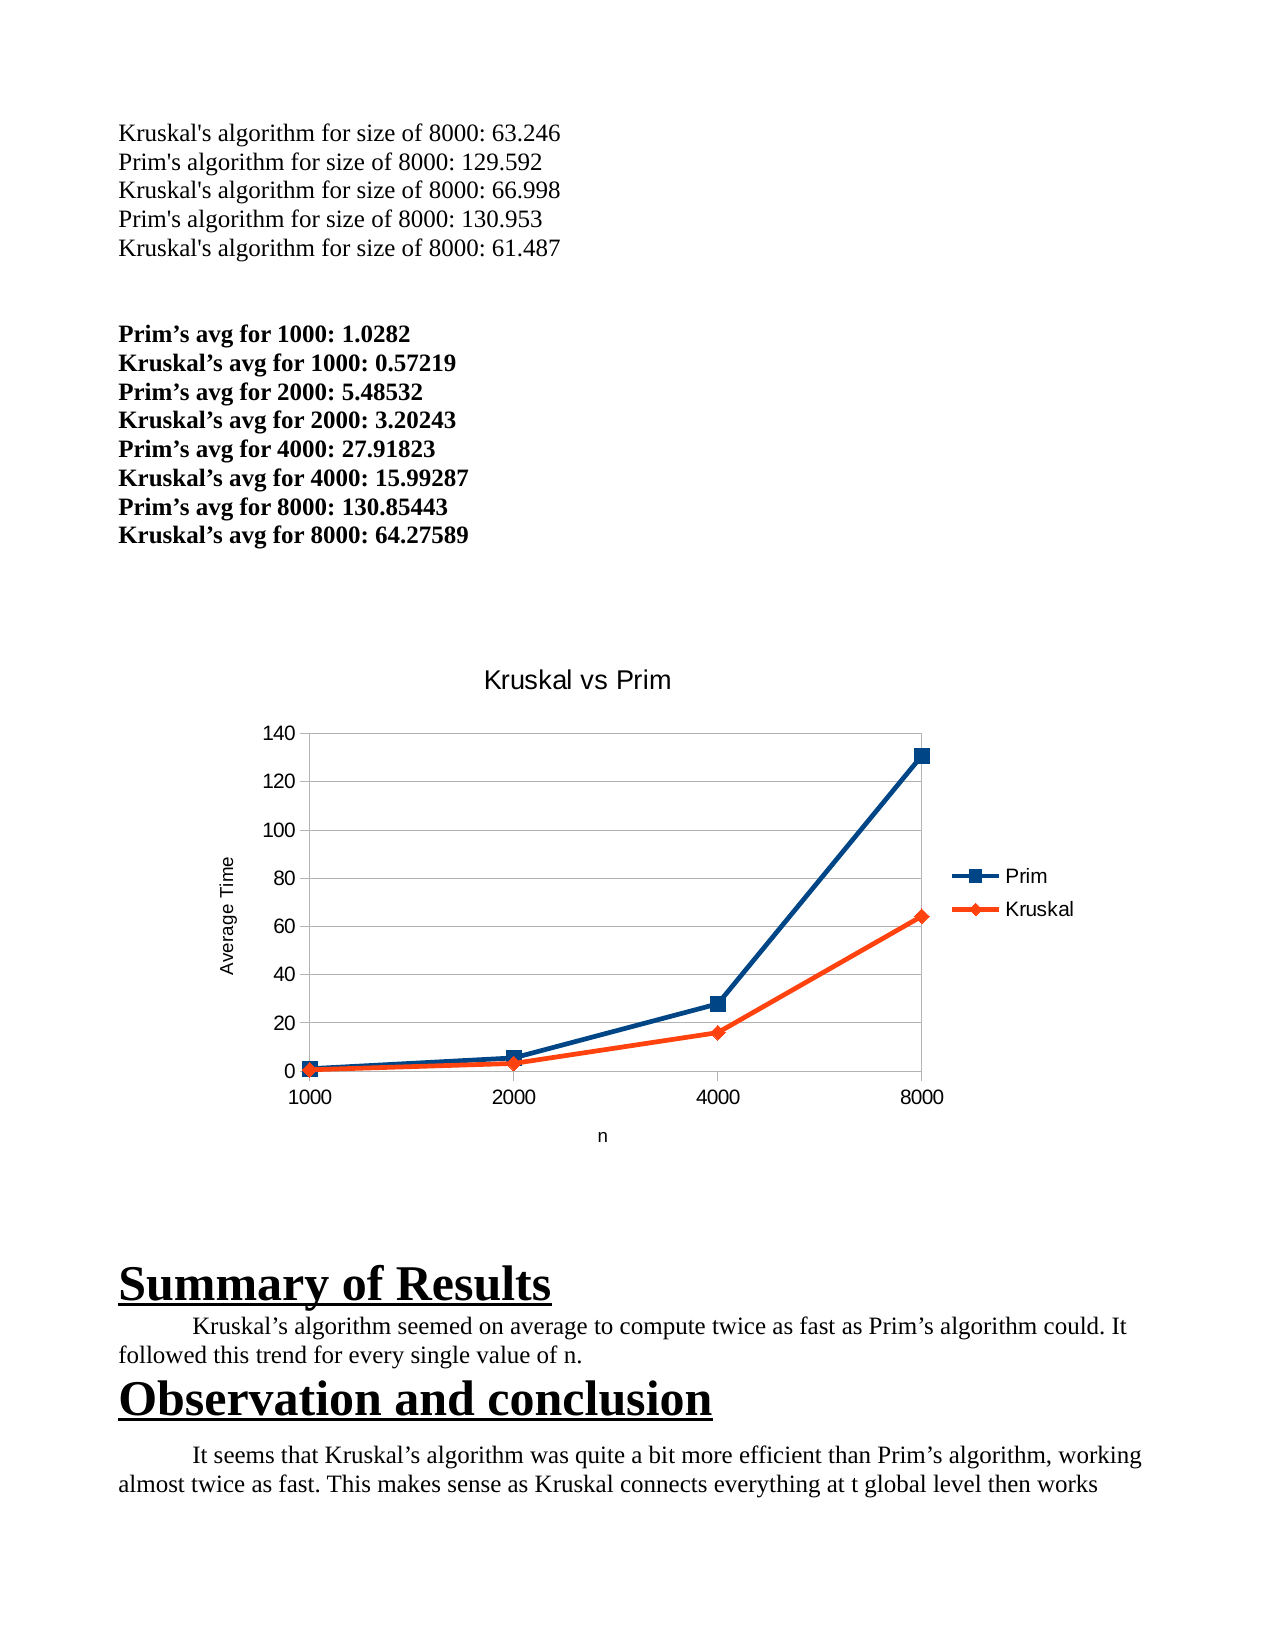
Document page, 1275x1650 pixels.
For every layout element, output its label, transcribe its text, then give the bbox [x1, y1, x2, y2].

text Kruskal's algorithm for size of 8000: 63.246 [118, 118, 1157, 147]
text Prim's algorithm for size of 8000: 130.953 [118, 204, 1157, 233]
text Prim’s avg for 8000: 130.85443 [118, 492, 1157, 521]
text Kruskal’s algorithm seemed on average to compute twice as fast as Prim’s algorithm could. It followed this trend for every single value of n. [118, 1311, 1157, 1369]
text Kruskal’s avg for 2000: 3.20243 [118, 406, 1157, 434]
text Observation and conclusion [118, 1369, 1157, 1426]
text Prim’s avg for 1000: 1.0282 [118, 319, 1157, 348]
text Kruskal’s avg for 1000: 0.57219 [118, 348, 1157, 377]
text Kruskal’s avg for 8000: 64.27589 [118, 521, 1157, 549]
text Prim’s avg for 2000: 5.48532 [118, 377, 1157, 406]
text Kruskal’s avg for 4000: 15.99287 [118, 463, 1157, 492]
text Kruskal's algorithm for size of 8000: 61.487 [118, 233, 1157, 262]
text Kruskal's algorithm for size of 8000: 66.998 [118, 176, 1157, 204]
text Prim’s avg for 4000: 27.91823 [118, 434, 1157, 463]
text It seems that Kruskal’s algorithm was quite a bit more efficient than Prim’s algorithm, working almost twice as fast. This makes sense as Kruskal connects everything at t global level then works [118, 1441, 1157, 1498]
text Prim's algorithm for size of 8000: 129.592 [118, 147, 1157, 176]
text Summary of Results [118, 1254, 1157, 1311]
